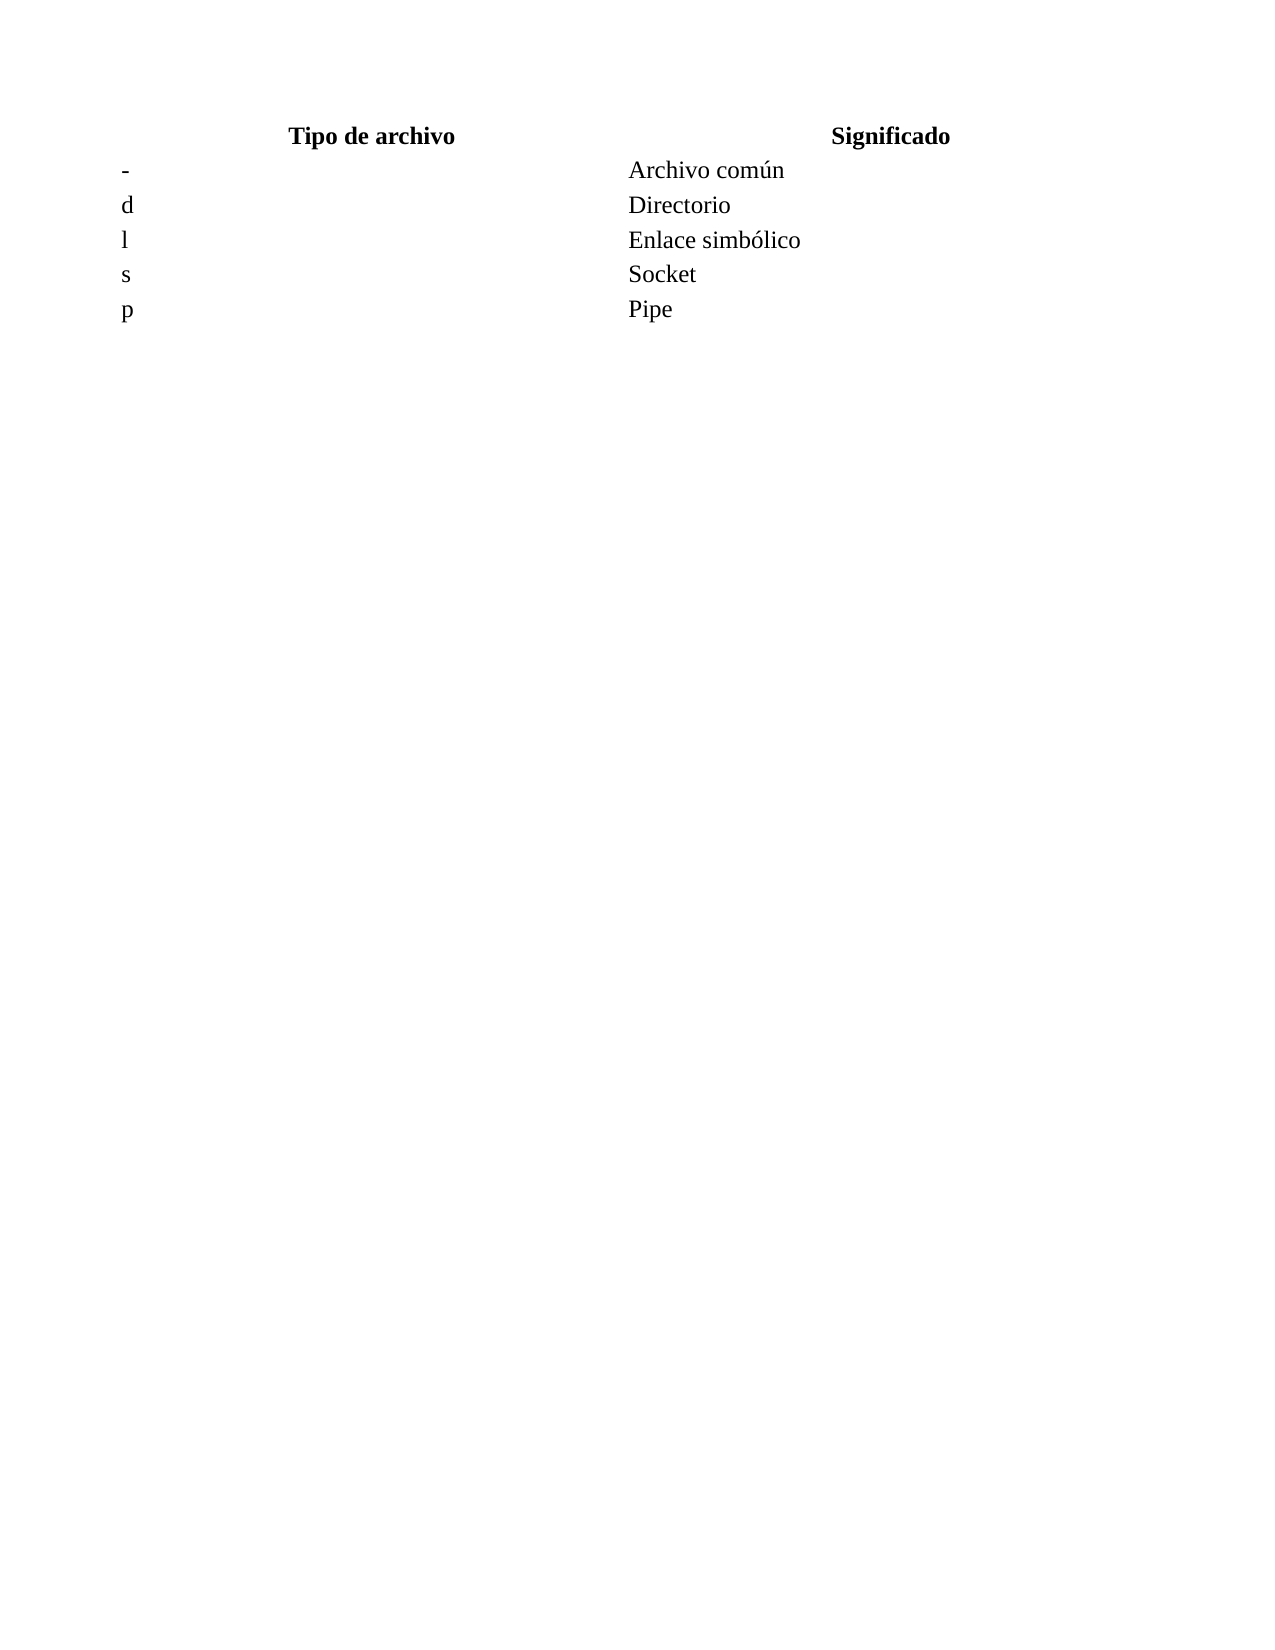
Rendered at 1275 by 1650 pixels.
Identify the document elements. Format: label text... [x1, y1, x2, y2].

table_header Tipo de archivo [118, 118, 625, 153]
table_cell - [118, 153, 625, 187]
table_cell d [118, 187, 625, 222]
table_cell Pipe [625, 291, 1157, 326]
table_cell l [118, 222, 625, 256]
table_cell Directorio [625, 187, 1157, 222]
table_header Significado [625, 118, 1157, 153]
table_cell Socket [625, 256, 1157, 291]
table_cell Archivo común [625, 153, 1157, 187]
table_cell p [118, 291, 625, 326]
table_cell Enlace simbólico [625, 222, 1157, 256]
table_cell s [118, 256, 625, 291]
